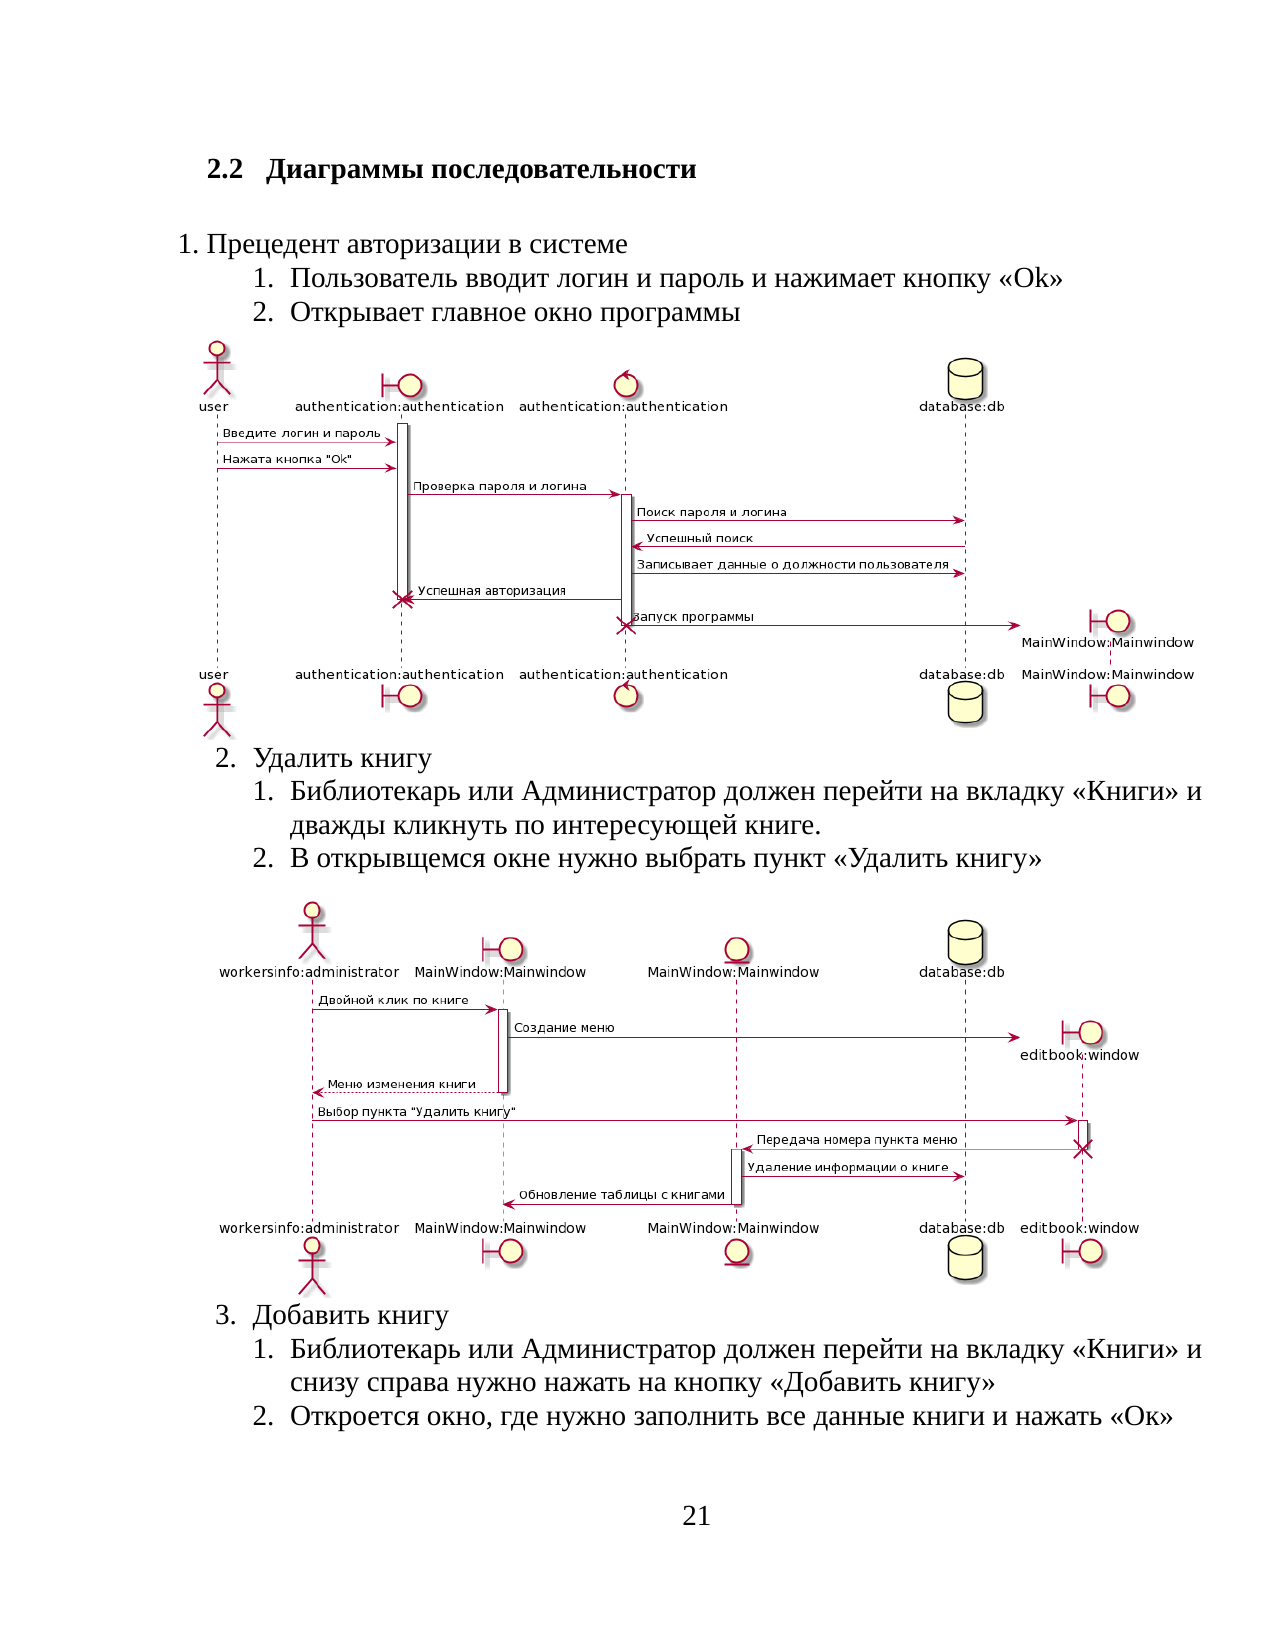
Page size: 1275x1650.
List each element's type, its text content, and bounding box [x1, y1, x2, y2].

list Удалить книгу [215, 327, 1216, 773]
subtitle Диаграммы последовательности [207, 152, 1216, 185]
picture [214, 895, 1144, 1298]
list Откроется окно, где нужно заполнить все данные книги и нажать «Ок» [252, 1398, 1216, 1431]
list Добавить книгу [215, 874, 1216, 1331]
list Библиотекарь или Администратор должен перейти на вкладку «Книги» и снизу справа нужно нажать на кнопку «Добавить книгу» [252, 1331, 1216, 1398]
list В открывщемся окне нужно выбрать пункт «Удалить книгу» [252, 841, 1216, 874]
text 1. Прецедент авторизации в системе [177, 227, 1216, 260]
list Открывает главное окно программы [252, 294, 1216, 327]
list Пользователь вводит логин и пароль и нажимает кнопку «Ok» [252, 260, 1216, 294]
list Библиотекарь или Администратор должен перейти на вкладку «Книги» и дважды кликнуть по интересующей книге. [252, 773, 1216, 841]
picture [194, 335, 1199, 740]
